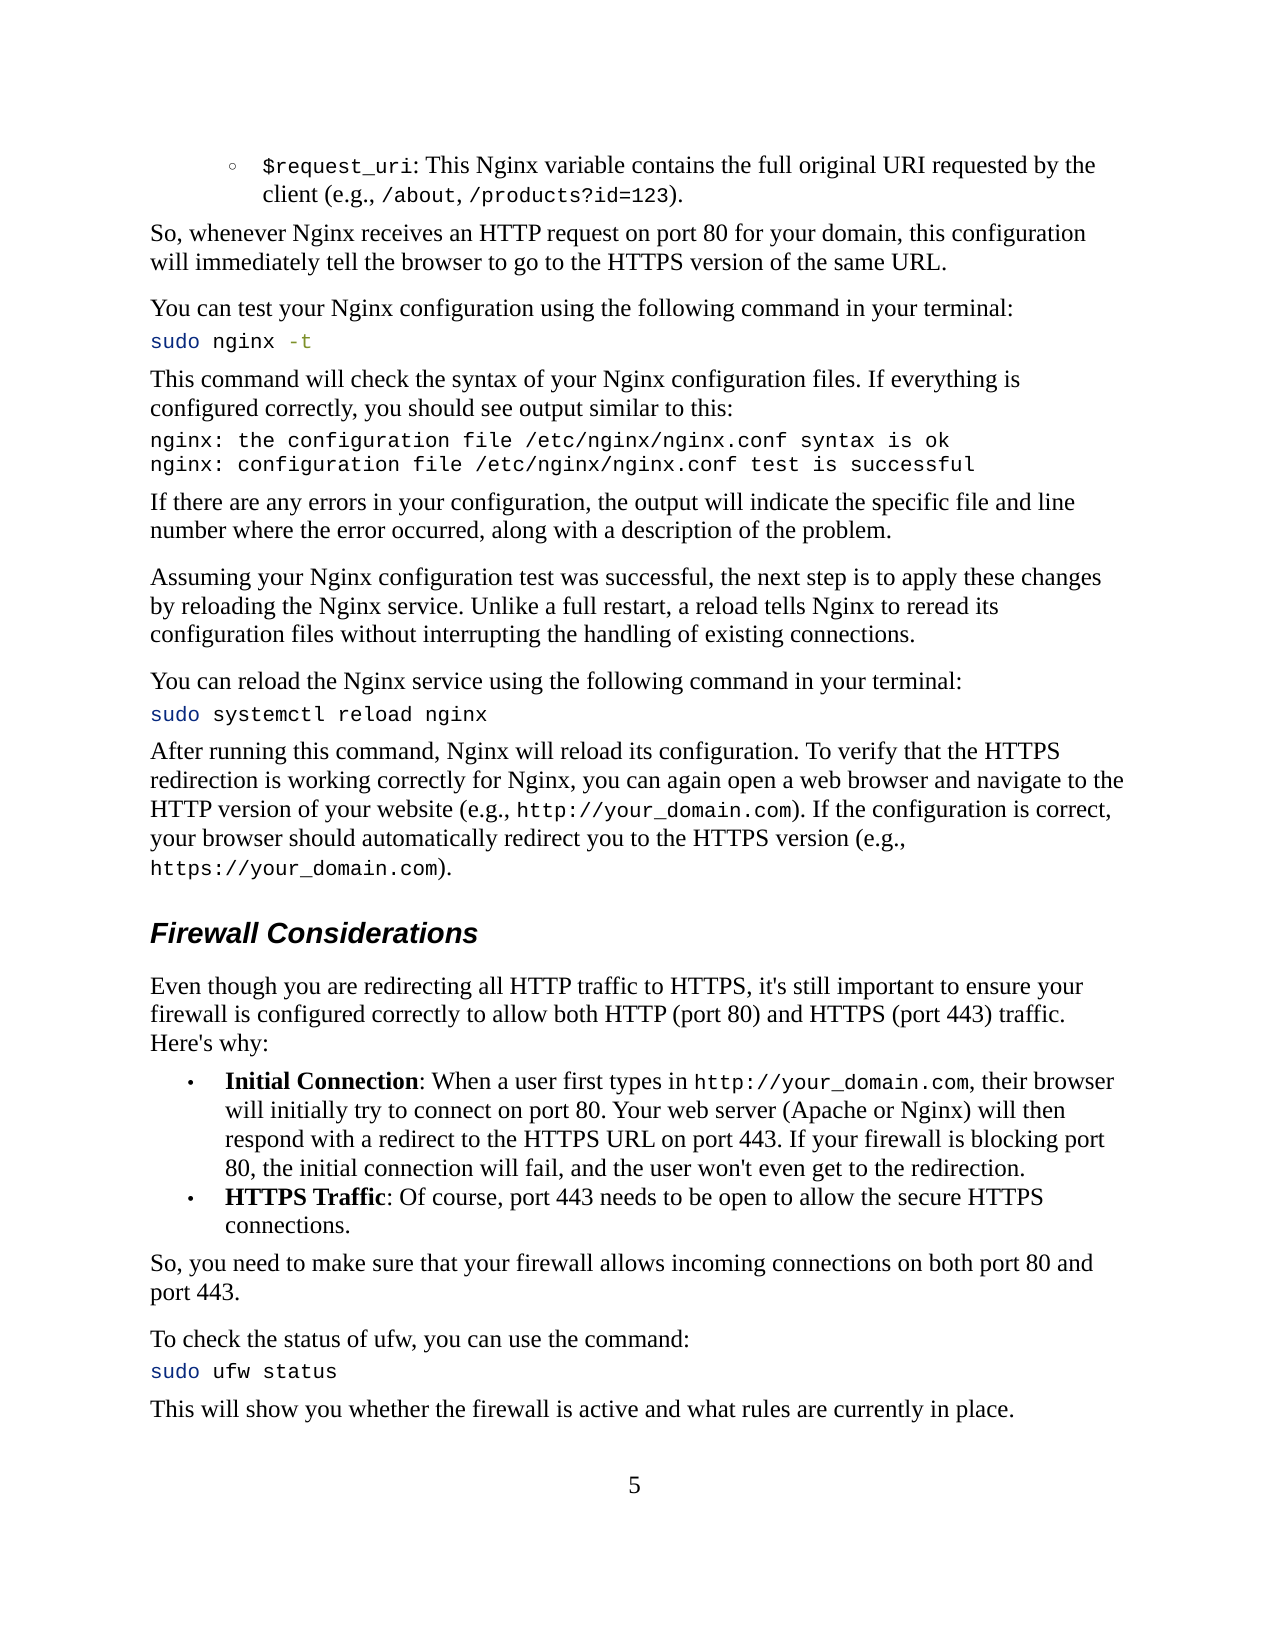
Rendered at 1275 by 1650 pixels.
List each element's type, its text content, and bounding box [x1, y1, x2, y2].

text nginx: the configuration file /etc/nginx/nginx.conf syntax is ok [150, 430, 1125, 454]
text So, you need to make sure that your firewall allows incoming connections on both port 80 and port 443. [150, 1248, 1125, 1306]
text nginx: configuration file /etc/nginx/nginx.conf test is successful [150, 454, 1125, 478]
text You can reload the Nginx service using the following command in your terminal: [150, 666, 1125, 695]
list HTTPS Traffic: Of course, port 443 needs to be open to allow the secure HTTPS connections. [187, 1182, 1125, 1239]
list Initial Connection: When a user first types in http://your_domain.com, their browser will initially try to connect on port 80. Your web server (Apache or Nginx) will then respond with a redirect to the HTTPS URL on port 443. If your firewall is blocking port 80, the initial connection will fail, and the user won't even get to the redirection. [187, 1066, 1125, 1182]
text This command will check the syntax of your Nginx configuration files. If everything is configured correctly, you should see output similar to this: [150, 364, 1125, 421]
text If there are any errors in your configuration, the output will indicate the specific file and line number where the error occurred, along with a description of the problem. [150, 487, 1125, 544]
text So, whenever Nginx receives an HTTP request on port 80 for your domain, this configuration will immediately tell the browser to go to the HTTPS version of the same URL. [150, 218, 1125, 276]
list $request_uri: This Nginx variable contains the full original URI requested by the client (e.g., /about, /products?id=123). [225, 150, 1125, 209]
text Even though you are redirecting all HTTP traffic to HTTPS, it's still important to ensure your firewall is configured correctly to allow both HTTP (port 80) and HTTPS (port 443) traffic. Here's why: [150, 971, 1125, 1057]
text You can test your Nginx configuration using the following command in your terminal: [150, 293, 1125, 322]
text After running this command, Nginx will reload its configuration. To verify that the HTTPS redirection is working correctly for Nginx, you can again open a web browser and navigate to the HTTP version of your website (e.g., http://your_domain.com). If the configuration is correct, your browser should automatically redirect you to the HTTPS version (e.g., https://your_domain.com). [150, 736, 1125, 882]
text sudo systemctl reload nginx [150, 704, 1125, 727]
text Assuming your Nginx configuration test was successful, the next step is to apply these changes by reloading the Nginx service. Unlike a full restart, a reload tells Nginx to reread its configuration files without interrupting the handling of existing connections. [150, 562, 1125, 648]
text This will show you whether the firewall is active and what rules are currently in place. [150, 1394, 1125, 1423]
text sudo ufw status [150, 1361, 1125, 1385]
text sudo nginx -t [150, 331, 1125, 355]
text To check the status of ufw, you can use the command: [150, 1324, 1125, 1352]
subtitle Firewall Considerations [150, 916, 1125, 949]
